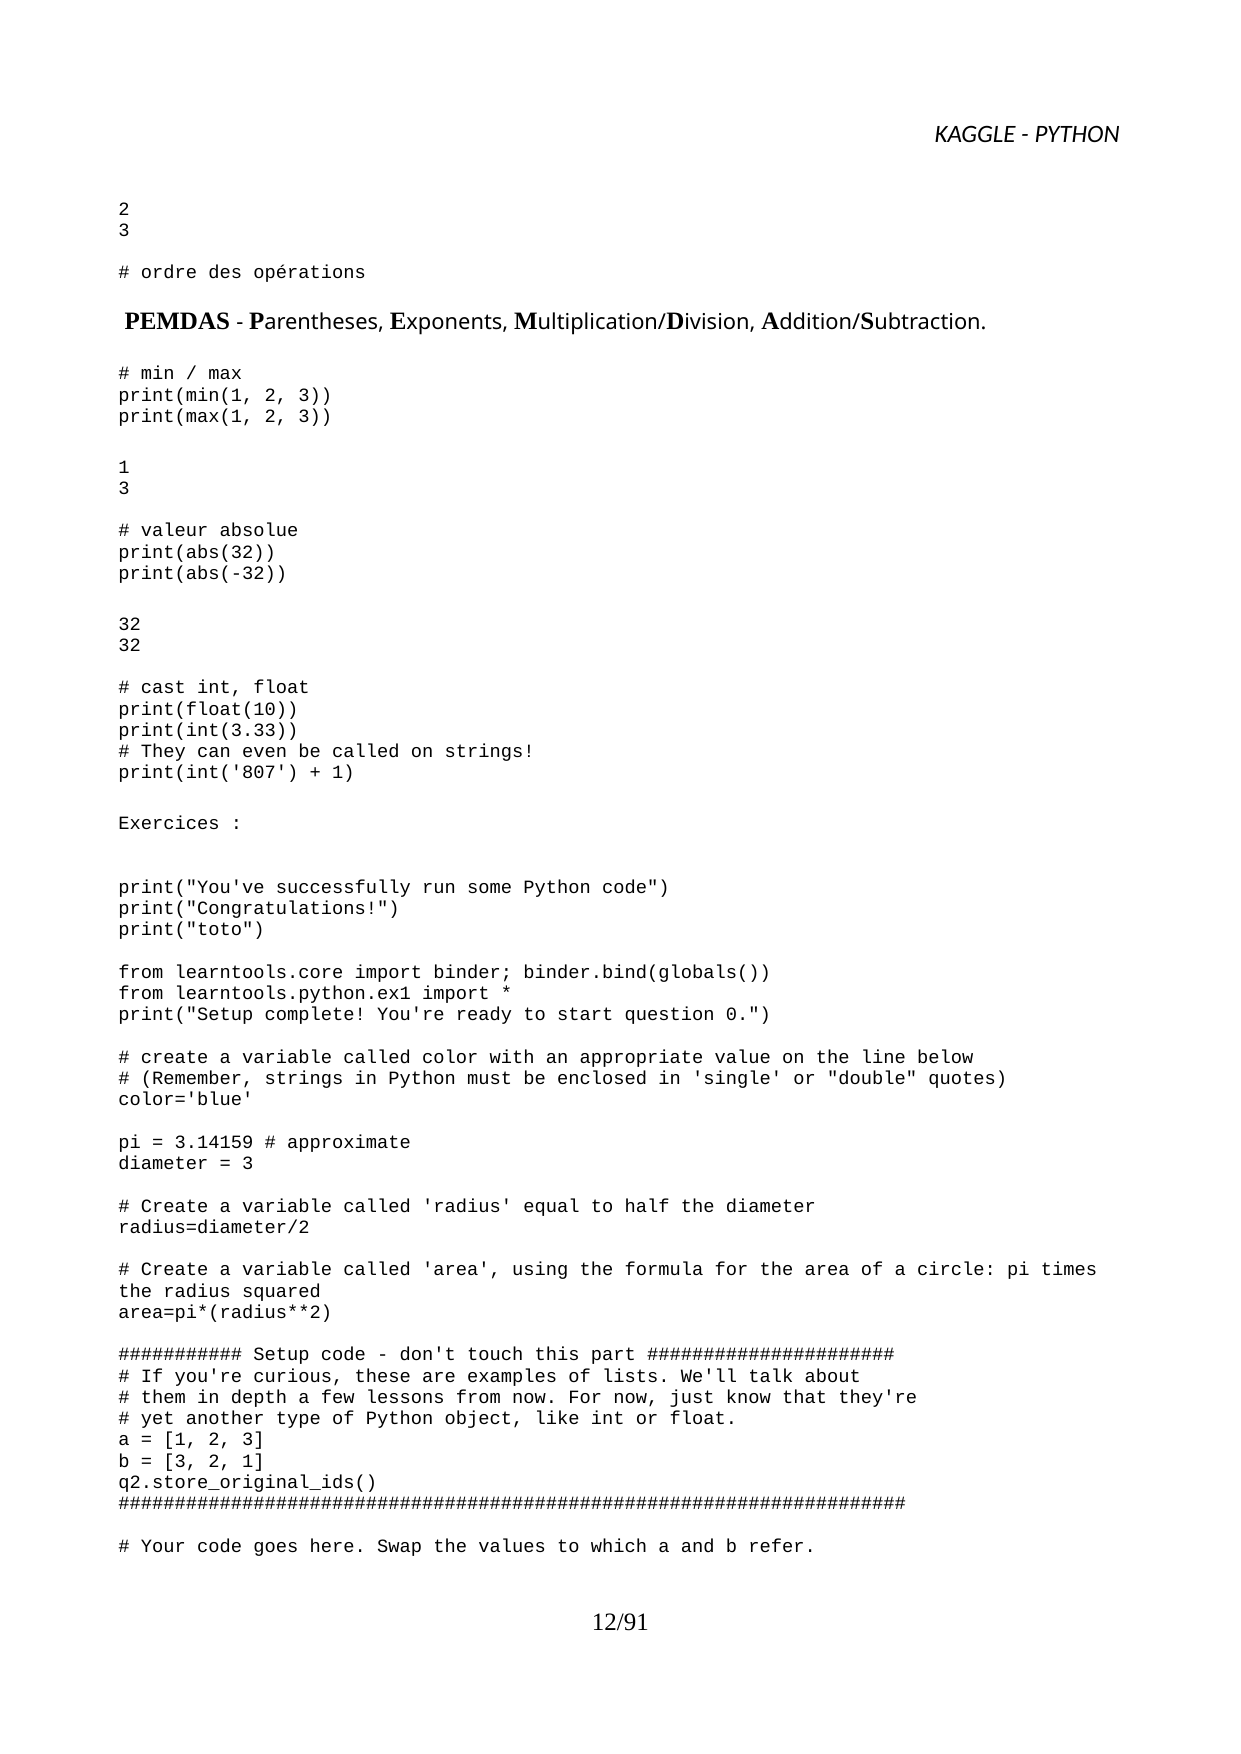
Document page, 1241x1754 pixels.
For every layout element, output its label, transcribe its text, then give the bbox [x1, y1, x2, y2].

text 3 [118, 479, 1122, 500]
text # Your code goes here. Swap the values to which a and b refer. [118, 1536, 1122, 1558]
text ########### Setup code - don't touch this part ###################### [118, 1345, 1122, 1366]
text 1 [118, 457, 1122, 479]
text print(int(3.33)) [118, 721, 1122, 742]
text Exercices : [118, 814, 1122, 835]
text # yet another type of Python object, like int or float. [118, 1409, 1122, 1430]
text # If you're curious, these are examples of lists. We'll talk about [118, 1366, 1122, 1388]
text a = [1, 2, 3] [118, 1430, 1122, 1451]
text # valeur absolue [118, 521, 1122, 542]
text # them in depth a few lessons from now. For now, just know that they're [118, 1388, 1122, 1409]
text print(float(10)) [118, 699, 1122, 721]
text 32 [118, 636, 1122, 657]
text ###################################################################### [118, 1494, 1122, 1515]
text print("Setup complete! You're ready to start question 0.") [118, 1005, 1122, 1026]
text diameter = 3 [118, 1154, 1122, 1175]
text b = [3, 2, 1] [118, 1451, 1122, 1473]
text radius=diameter/2 [118, 1218, 1122, 1239]
text print(abs(32)) [118, 542, 1122, 564]
text # min / max [118, 364, 1122, 385]
text print(max(1, 2, 3)) [118, 407, 1122, 428]
text print(min(1, 2, 3)) [118, 385, 1122, 407]
text from learntools.python.ex1 import * [118, 984, 1122, 1005]
text pi = 3.14159 # approximate [118, 1133, 1122, 1154]
text # ordre des opérations [118, 263, 1122, 284]
text # (Remember, strings in Python must be enclosed in 'single' or "double" quotes) [118, 1069, 1122, 1090]
text print(abs(-32)) [118, 564, 1122, 585]
text # They can even be called on strings! [118, 742, 1122, 763]
text # Create a variable called 'area', using the formula for the area of a circle: pi times the radius squared [118, 1260, 1122, 1303]
text # create a variable called color with an appropriate value on the line below [118, 1048, 1122, 1069]
text print(int('807') + 1) [118, 763, 1122, 784]
text 2 [118, 199, 1122, 221]
text # cast int, float [118, 678, 1122, 699]
text print("Congratulations!") [118, 899, 1122, 920]
text q2.store_original_ids() [118, 1473, 1122, 1494]
text 3 [118, 221, 1122, 242]
text from learntools.core import binder; binder.bind(globals()) [118, 963, 1122, 984]
text print("You've successfully run some Python code") [118, 878, 1122, 899]
text 32 [118, 614, 1122, 636]
text print("toto") [118, 920, 1122, 941]
text area=pi*(radius**2) [118, 1303, 1122, 1324]
text # Create a variable called 'radius' equal to half the diameter [118, 1196, 1122, 1218]
text PEMDAS - Parentheses, Exponents, Multiplication/Division, Addition/Subtraction. [118, 306, 1122, 335]
text color='blue' [118, 1090, 1122, 1111]
